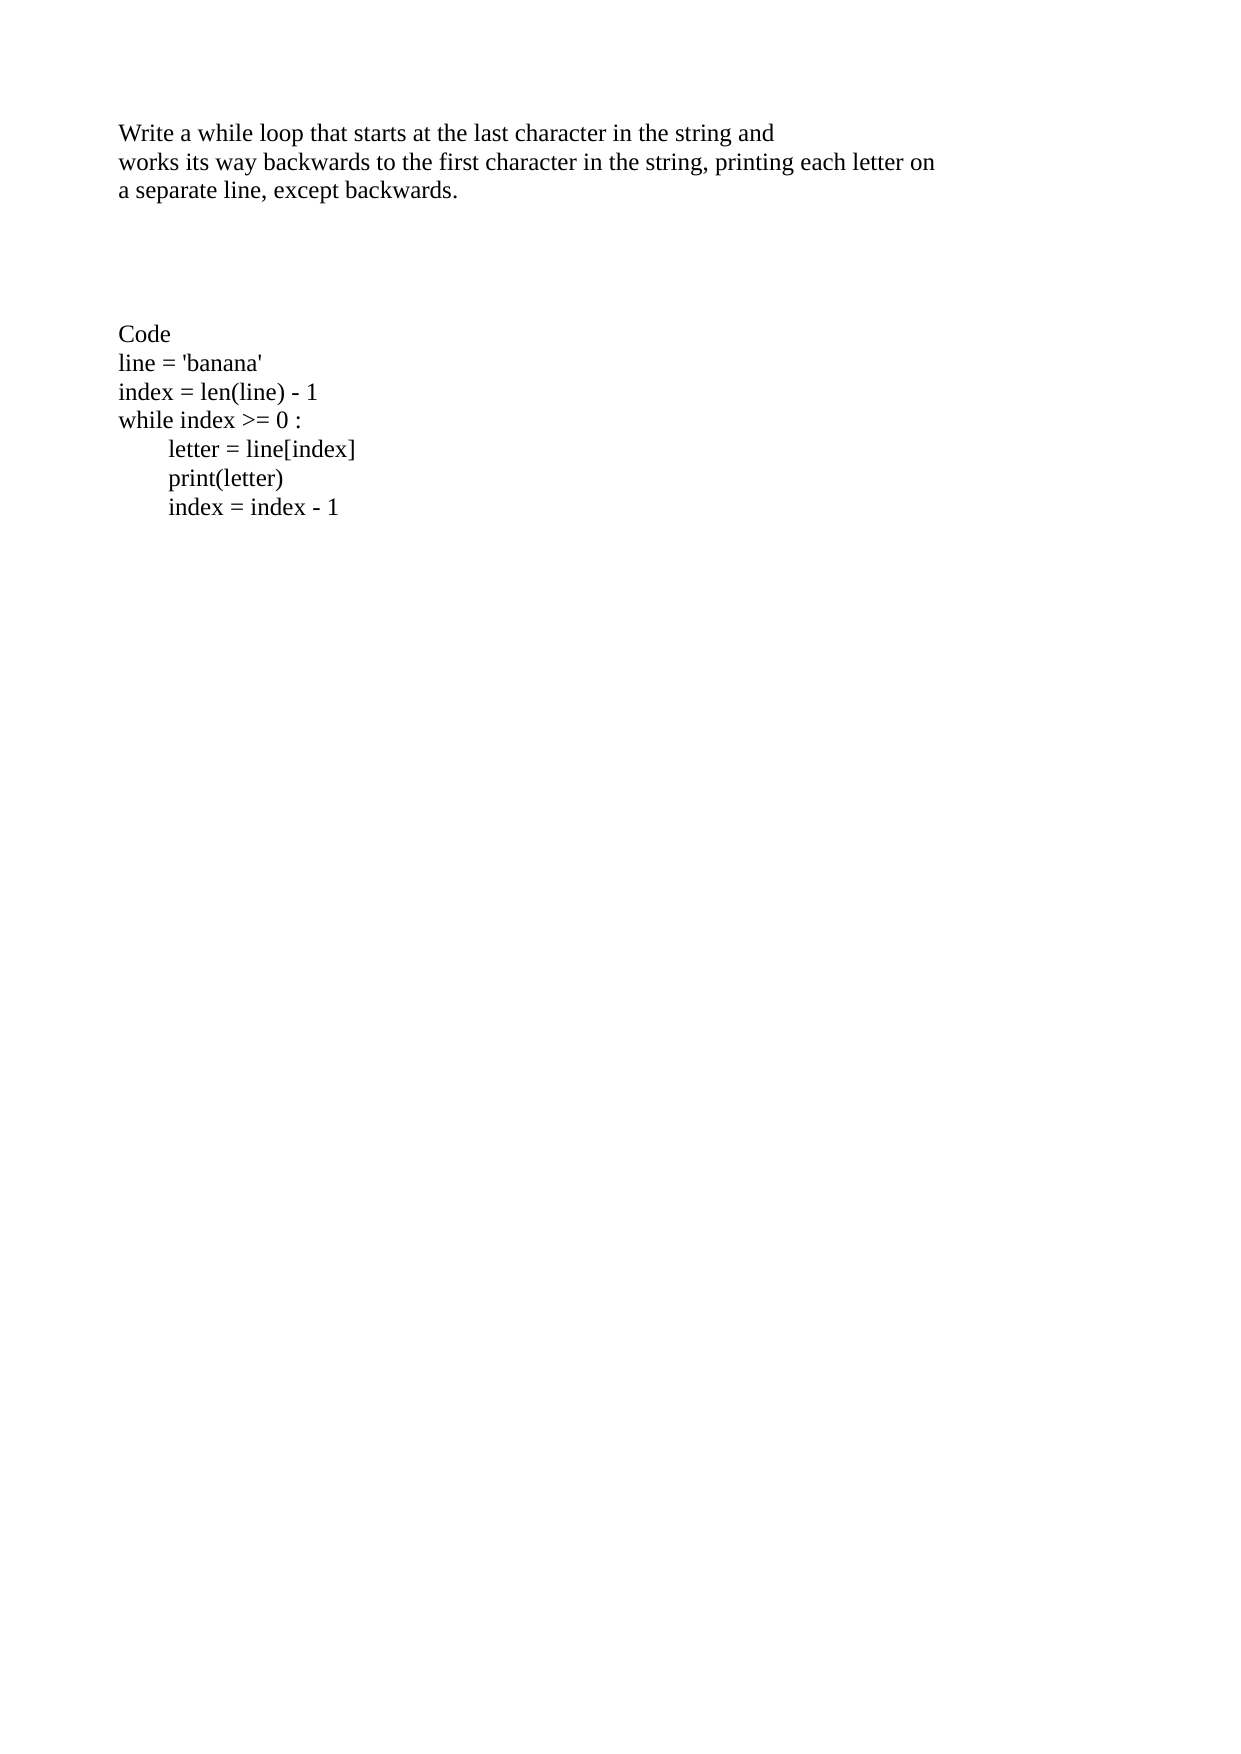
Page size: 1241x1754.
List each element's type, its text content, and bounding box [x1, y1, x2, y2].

text Code [118, 319, 1122, 348]
text works its way backwards to the first character in the string, printing each letter on [118, 147, 1122, 176]
text letter = line[index] [118, 434, 1122, 463]
text index = index - 1 [118, 492, 1122, 521]
text while index >= 0 : [118, 406, 1122, 434]
text a separate line, except backwards. [118, 176, 1122, 204]
text line = 'banana' [118, 348, 1122, 377]
text print(letter) [118, 463, 1122, 492]
text Write a while loop that starts at the last character in the string and [118, 118, 1122, 147]
text index = len(line) - 1 [118, 377, 1122, 406]
